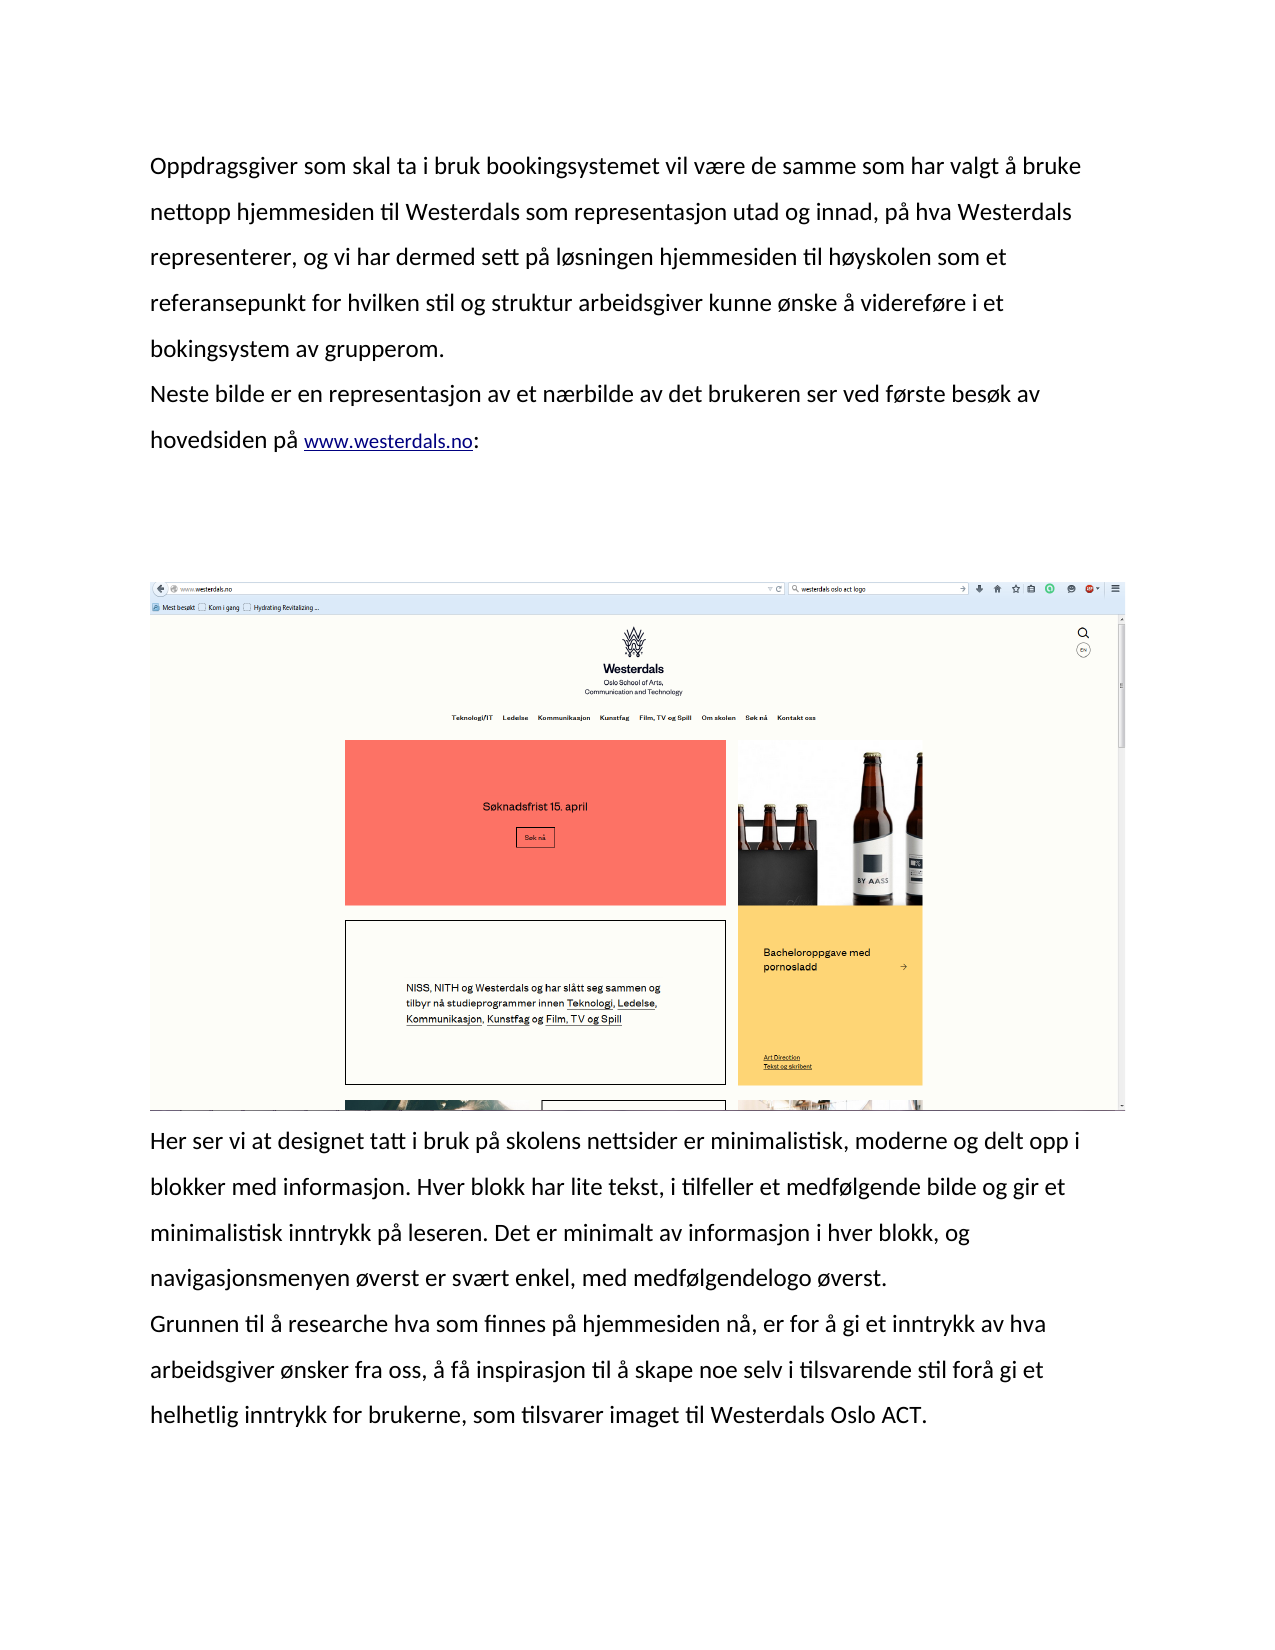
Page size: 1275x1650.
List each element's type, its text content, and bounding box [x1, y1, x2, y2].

text Her ser vi at designet tatt i bruk på skolens nettsider er minimalistisk, moderne og delt opp i blokker med informasjon. Hver blokk har lite tekst, i tilfeller et medfølgende bilde og gir et minimalistisk inntrykk på leseren. Det er minimalt av informasjon i hver blokk, og navigasjonsmenyen øverst er svært enkel, med medfølgendelogo øverst. [150, 1125, 1125, 1293]
text Oppdragsgiver som skal ta i bruk bookingsystemet vil være de samme som har valgt å bruke nettopp hjemmesiden til Westerdals som representasjon utad og innad, på hva Westerdals representerer, og vi har dermed sett på løsningen hjemmesiden til høyskolen som et referansepunkt for hvilken stil og struktur arbeidsgiver kunne ønske å videreføre i et bokingsystem av grupperom. [150, 150, 1125, 363]
text Neste bilde er en representasjon av et nærbilde av det brukeren ser ved første besøk av hovedsiden på www.westerdals.no: [150, 379, 1125, 455]
text Grunnen til å researche hva som finnes på hjemmesiden nå, er for å gi et inntrykk av hva arbeidsgiver ønsker fra oss, å få inspirasjon til å skape noe selv i tilsvarende stil forå gi et helhetlig inntrykk for brukerne, som tilsvarer imaget til Westerdals Oslo ACT. [150, 1308, 1125, 1430]
picture [150, 582, 1125, 1111]
